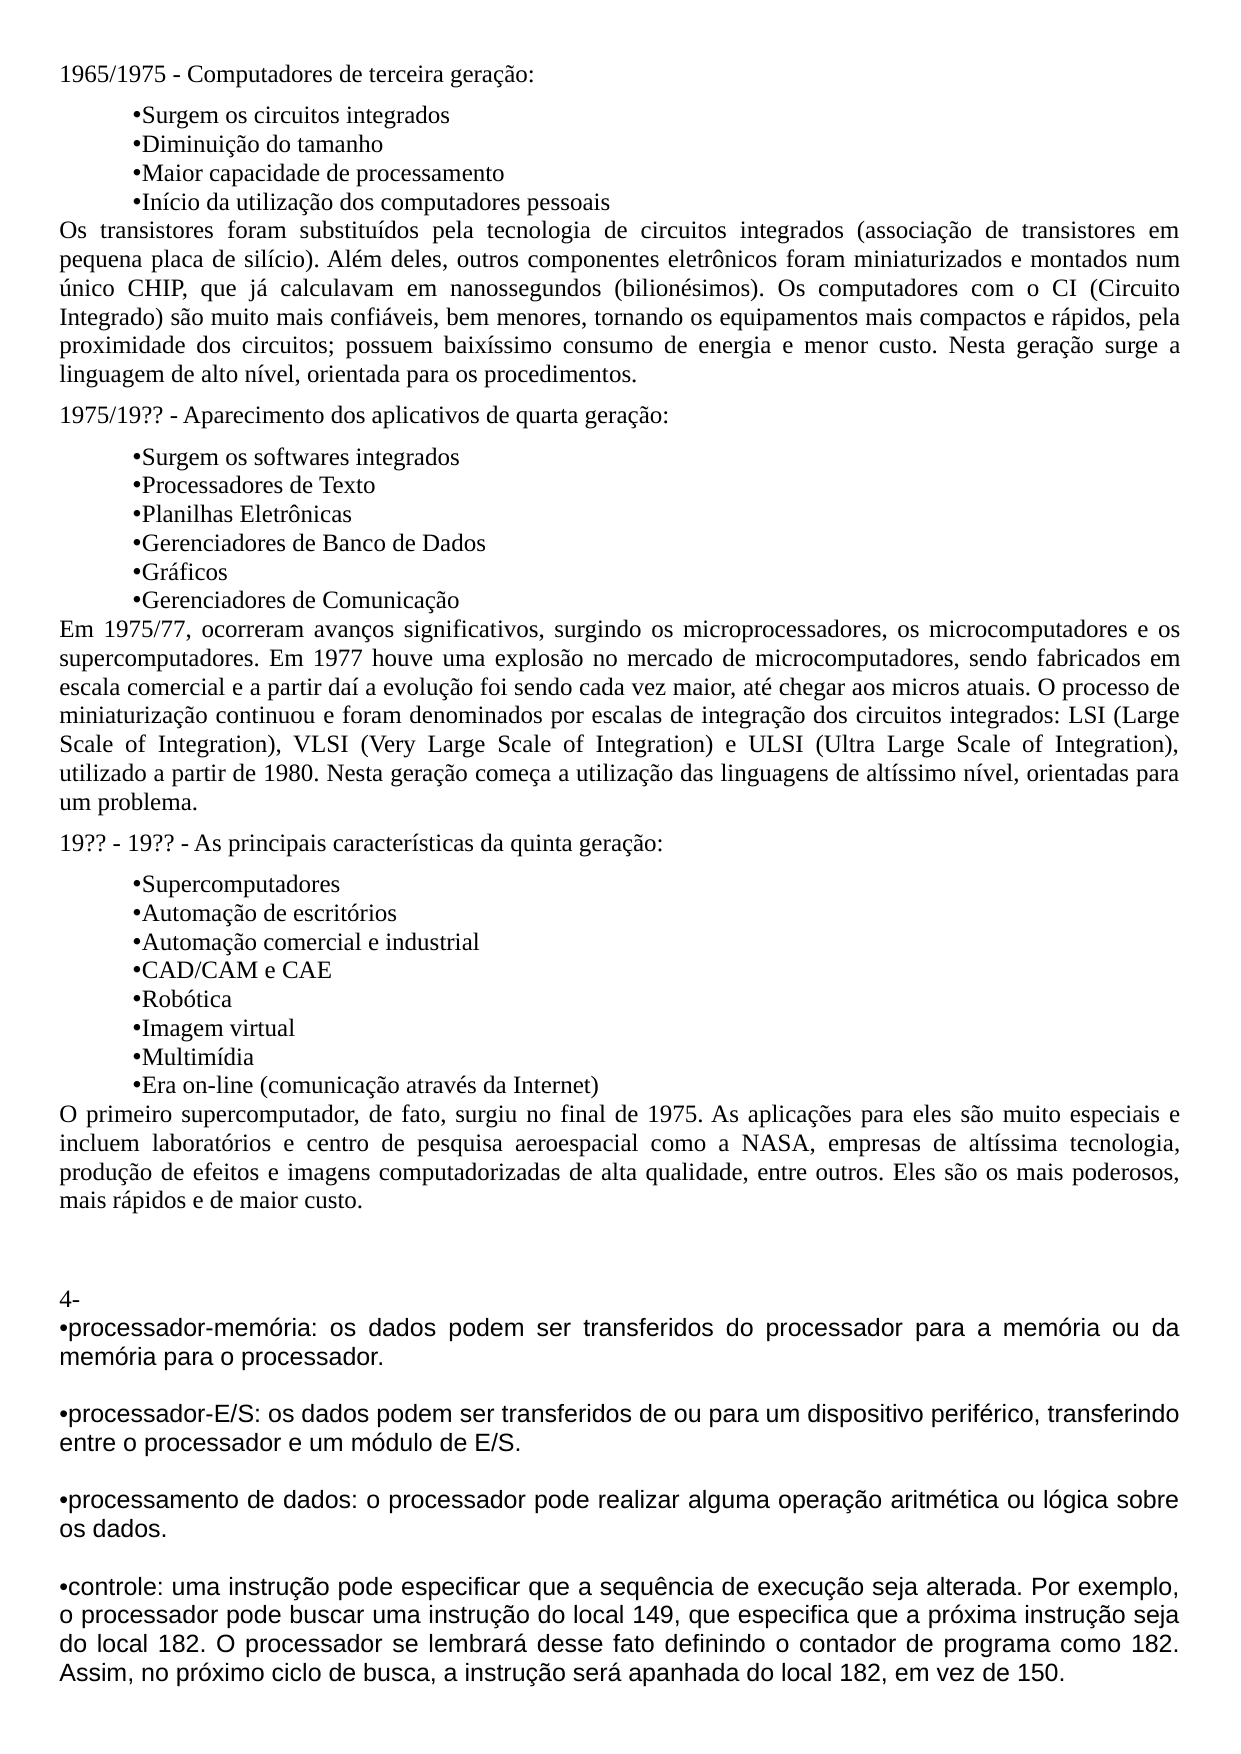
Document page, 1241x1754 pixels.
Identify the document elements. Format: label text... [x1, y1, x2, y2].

list Maior capacidade de processamento [59, 158, 1181, 187]
list Gerenciadores de Comunicação [59, 585, 1181, 614]
text 1975/19?? - Aparecimento dos aplicativos de quarta geração: [59, 400, 1181, 429]
list Automação de escritórios [59, 898, 1181, 927]
list Automação comercial e industrial [59, 927, 1181, 955]
list Supercomputadores [59, 869, 1181, 898]
list CAD/CAM e CAE [59, 955, 1181, 984]
list Gerenciadores de Banco de Dados [59, 528, 1181, 557]
text O primeiro supercomputador, de fato, surgiu no final de 1975. As aplicações para eles são muito especiais e incluem laboratórios e centro de pesquisa aeroespacial como a NASA, empresas de altíssima tecnologia, produção de efeitos e imagens computadorizadas de alta qualidade, entre outros. Eles são os mais poderosos, mais rápidos e de maior custo. [59, 1099, 1181, 1214]
list Diminuição do tamanho [59, 129, 1181, 158]
text •processamento de dados: o processador pode realizar alguma operação aritmética ou lógica sobre os dados. [59, 1485, 1181, 1543]
list Surgem os circuitos integrados [59, 100, 1181, 129]
text •processador-E/S: os dados podem ser transferidos de ou para um dispositivo periférico, transferindo entre o processador e um módulo de E/S. [59, 1399, 1181, 1457]
text •processador-memória: os dados podem ser transferidos do processador para a memória ou da memória para o processador. [59, 1313, 1181, 1370]
text 4- [59, 1284, 1181, 1313]
text Os transistores foram substituídos pela tecnologia de circuitos integrados (associação de transistores em pequena placa de silício). Além deles, outros componentes eletrônicos foram miniaturizados e montados num único CHIP, que já calculavam em nanossegundos (bilionésimos). Os computadores com o CI (Circuito Integrado) são muito mais confiáveis, bem menores, tornando os equipamentos mais compactos e rápidos, pela proximidade dos circuitos; possuem baixíssimo consumo de energia e menor custo. Nesta geração surge a linguagem de alto nível, orientada para os procedimentos. [59, 215, 1181, 388]
text Em 1975/77, ocorreram avanços significativos, surgindo os microprocessadores, os microcomputadores e os supercomputadores. Em 1977 houve uma explosão no mercado de microcomputadores, sendo fabricados em escala comercial e a partir daí a evolução foi sendo cada vez maior, até chegar aos micros atuais. O processo de miniaturização continuou e foram denominados por escalas de integração dos circuitos integrados: LSI (Large Scale of Integration), VLSI (Very Large Scale of Integration) e ULSI (Ultra Large Scale of Integration), utilizado a partir de 1980. Nesta geração começa a utilização das linguagens de altíssimo nível, orientadas para um problema. [59, 614, 1181, 815]
list Multimídia [59, 1042, 1181, 1070]
list Era on-line (comunicação através da Internet) [59, 1070, 1181, 1099]
list Início da utilização dos computadores pessoais [59, 187, 1181, 215]
list Planilhas Eletrônicas [59, 499, 1181, 528]
list Gráficos [59, 557, 1181, 585]
text 1965/1975 - Computadores de terceira geração: [59, 59, 1181, 88]
list Imagem virtual [59, 1013, 1181, 1042]
list Robótica [59, 984, 1181, 1013]
text •controle: uma instrução pode especificar que a sequência de execução seja alterada. Por exemplo, o processador pode buscar uma instrução do local 149, que especifica que a próxima instrução seja do local 182. O processador se lembrará desse fato definindo o contador de programa como 182. Assim, no próximo ciclo de busca, a instrução será apanhada do local 182, em vez de 150. [59, 1572, 1181, 1687]
list Processadores de Texto [59, 470, 1181, 499]
text 19?? - 19?? - As principais características da quinta geração: [59, 828, 1181, 857]
list Surgem os softwares integrados [59, 442, 1181, 470]
